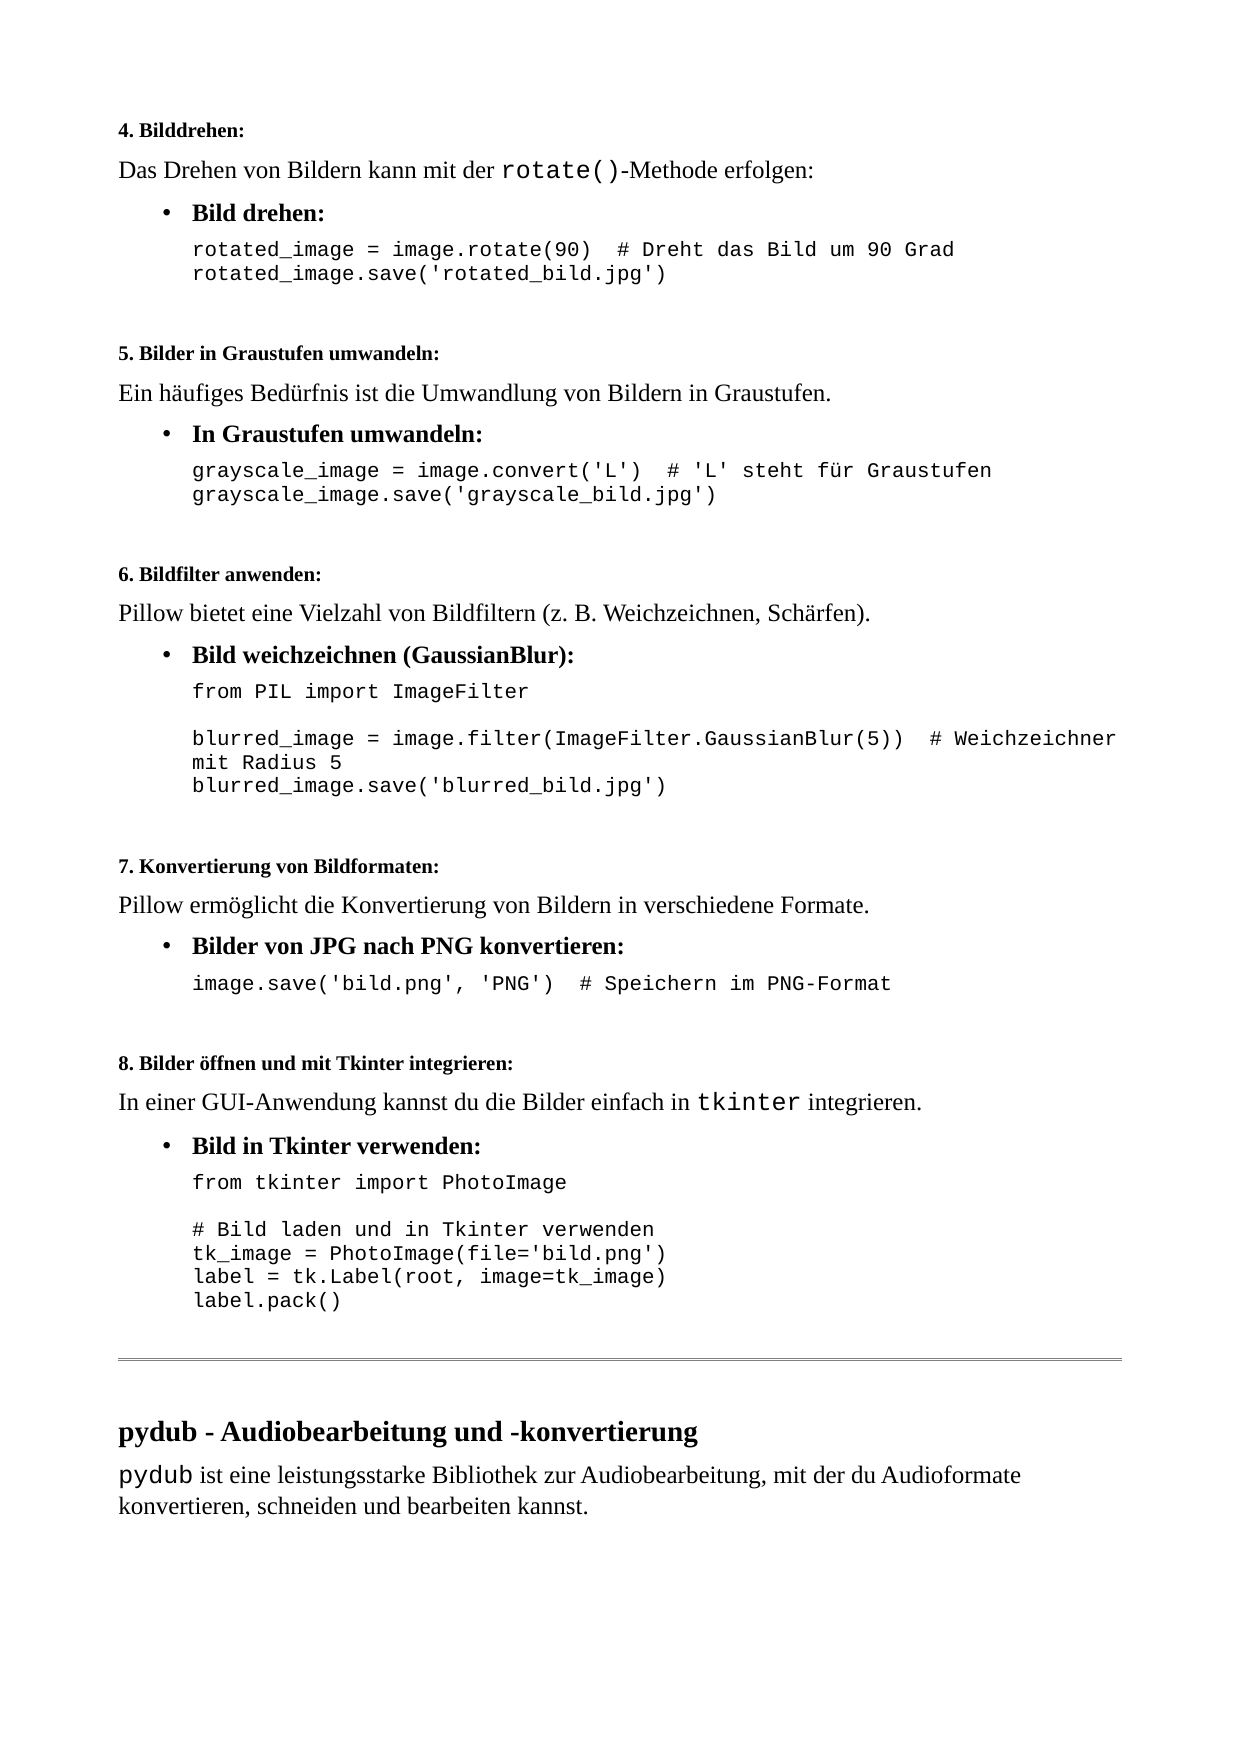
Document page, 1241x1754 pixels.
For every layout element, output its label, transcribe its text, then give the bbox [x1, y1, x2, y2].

text Pillow ermöglicht die Konvertierung von Bildern in verschiedene Formate. [118, 890, 1122, 919]
subtitle 7. Konvertierung von Bildformaten: [118, 854, 1122, 878]
list rotated_image = image.rotate(90) # Dreht das Bild um 90 Grad [162, 239, 1122, 263]
text Pillow bietet eine Vielzahl von Bildfiltern (z. B. Weichzeichnen, Schärfen). [118, 598, 1122, 627]
list Bild in Tkinter verwenden: [162, 1131, 1122, 1159]
text In einer GUI-Anwendung kannst du die Bilder einfach in tkinter integrieren. [118, 1087, 1122, 1118]
list blurred_image.save('blurred_bild.jpg') [162, 776, 1122, 799]
subtitle 4. Bilddrehen: [118, 118, 1122, 142]
list from tkinter import PhotoImage [162, 1172, 1122, 1196]
subtitle pydub - Audiobearbeitung und -konvertierung [118, 1414, 1122, 1448]
list # Bild laden und in Tkinter verwenden [162, 1219, 1122, 1243]
list Bild drehen: [162, 198, 1122, 227]
text Ein häufiges Bedürfnis ist die Umwandlung von Bildern in Graustufen. [118, 378, 1122, 406]
list blurred_image = image.filter(ImageFilter.GaussianBlur(5)) # Weichzeichner mit Radius 5 [162, 728, 1122, 776]
subtitle 5. Bilder in Graustufen umwandeln: [118, 341, 1122, 365]
subtitle 8. Bilder öffnen und mit Tkinter integrieren: [118, 1051, 1122, 1075]
subtitle 6. Bildfilter anwenden: [118, 562, 1122, 586]
list Bilder von JPG nach PNG konvertieren: [162, 931, 1122, 960]
list grayscale_image = image.convert('L') # 'L' steht für Graustufen [162, 460, 1122, 484]
list tk_image = PhotoImage(file='bild.png') [162, 1243, 1122, 1267]
list label = tk.Label(root, image=tk_image) [162, 1267, 1122, 1290]
list label.pack() [162, 1290, 1122, 1314]
list image.save('bild.png', 'PNG') # Speichern im PNG-Format [162, 973, 1122, 996]
list rotated_image.save('rotated_bild.jpg') [162, 263, 1122, 287]
list In Graustufen umwandeln: [162, 419, 1122, 448]
list from PIL import ImageFilter [162, 681, 1122, 704]
list Bild weichzeichnen (GaussianBlur): [162, 640, 1122, 668]
text pydub ist eine leistungsstarke Bibliothek zur Audiobearbeitung, mit der du Audioformate konvertieren, schneiden und bearbeiten kannst. [118, 1461, 1122, 1520]
list grayscale_image.save('grayscale_bild.jpg') [162, 484, 1122, 507]
text Das Drehen von Bildern kann mit der rotate()-Methode erfolgen: [118, 155, 1122, 186]
